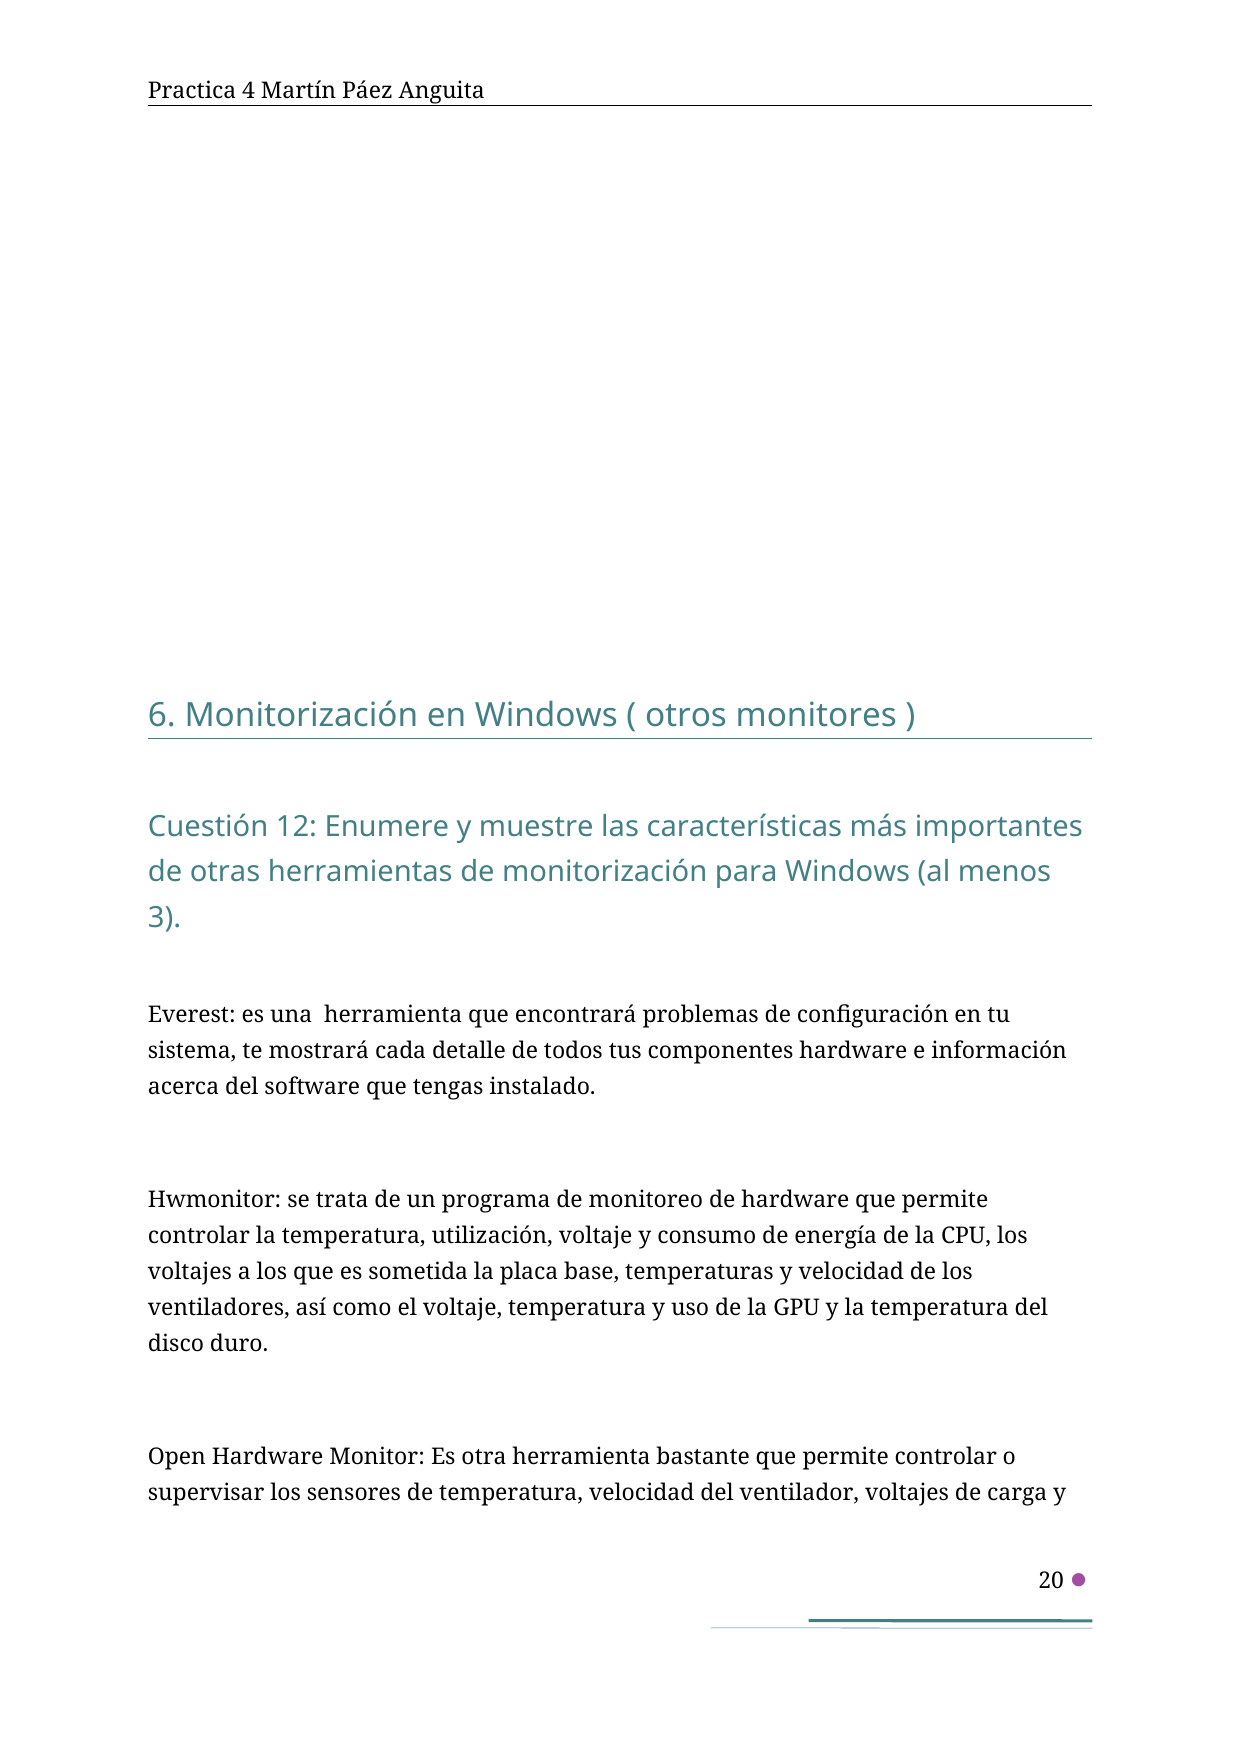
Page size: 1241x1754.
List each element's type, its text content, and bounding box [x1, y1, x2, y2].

text Everest: es una herramienta que encontrará problemas de configuración en tu sistema, te mostrará cada detalle de todos tus componentes hardware e información acerca del software que tengas instalado. [148, 998, 1092, 1102]
text Hwmonitor: se trata de un programa de monitoreo de hardware que permite controlar la temperatura, utilización, voltaje y consumo de energía de la CPU, los voltajes a los que es sometida la placa base, temperaturas y velocidad de los ventiladores, así como el voltaje, temperatura y uso de la GPU y la temperatura del disco duro. [148, 1183, 1092, 1358]
subtitle 6. Monitorización en Windows ( otros monitores ) [148, 691, 1092, 738]
subtitle Cuestión 12: Enumere y muestre las características más importantes de otras herramientas de monitorización para Windows (al menos 3). [148, 805, 1092, 936]
text Open Hardware Monitor: Es otra herramienta bastante que permite controlar o supervisar los sensores de temperatura, velocidad del ventilador, voltajes de carga y [148, 1440, 1092, 1507]
